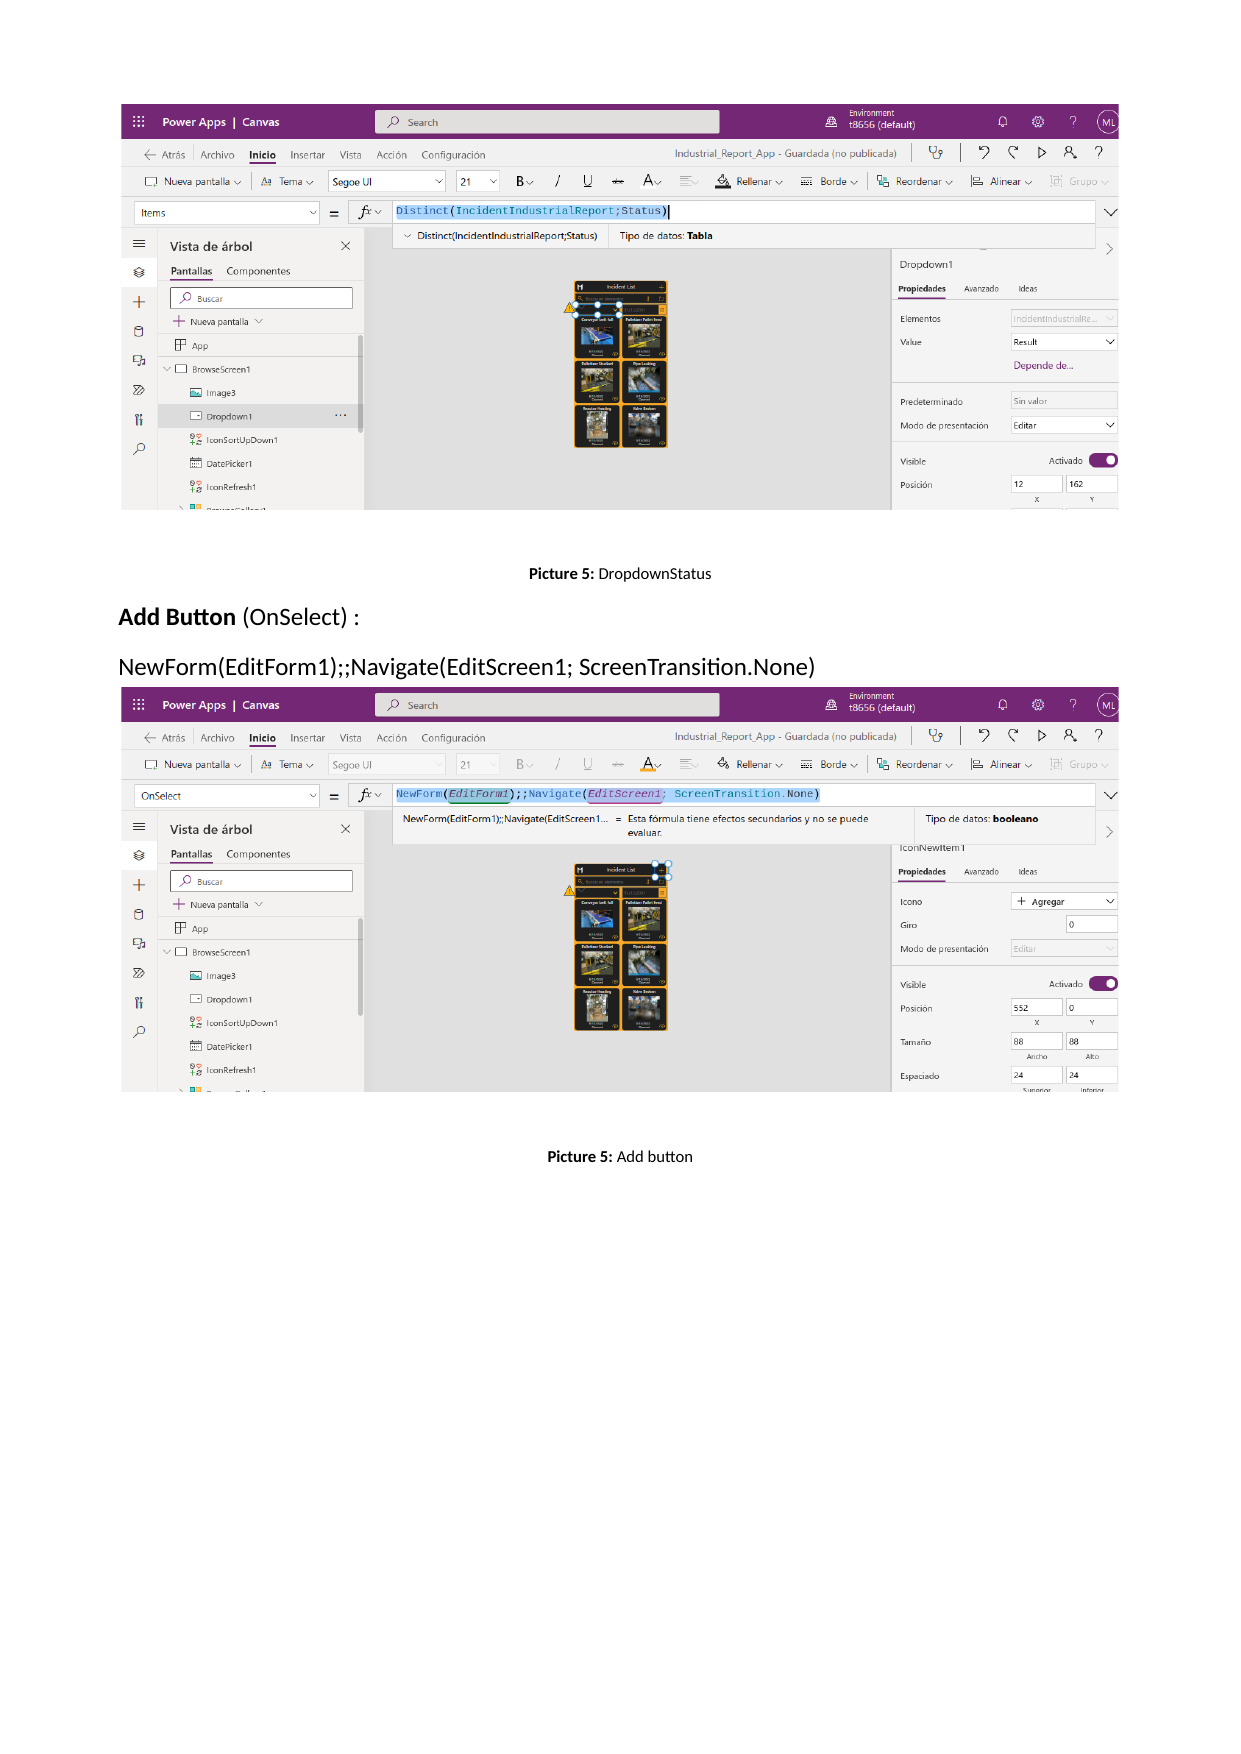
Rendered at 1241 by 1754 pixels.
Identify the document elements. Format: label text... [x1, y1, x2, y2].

text Picture 5: DropdownStatus [118, 563, 1122, 584]
picture [121, 687, 1119, 1092]
text Picture 5: Add button [118, 1146, 1122, 1166]
text Add Button (OnSelect) : [118, 601, 1122, 632]
picture [121, 104, 1119, 510]
text NewForm(EditForm1);;Navigate(EditScreen1; ScreenTransition.None) [118, 651, 1122, 682]
